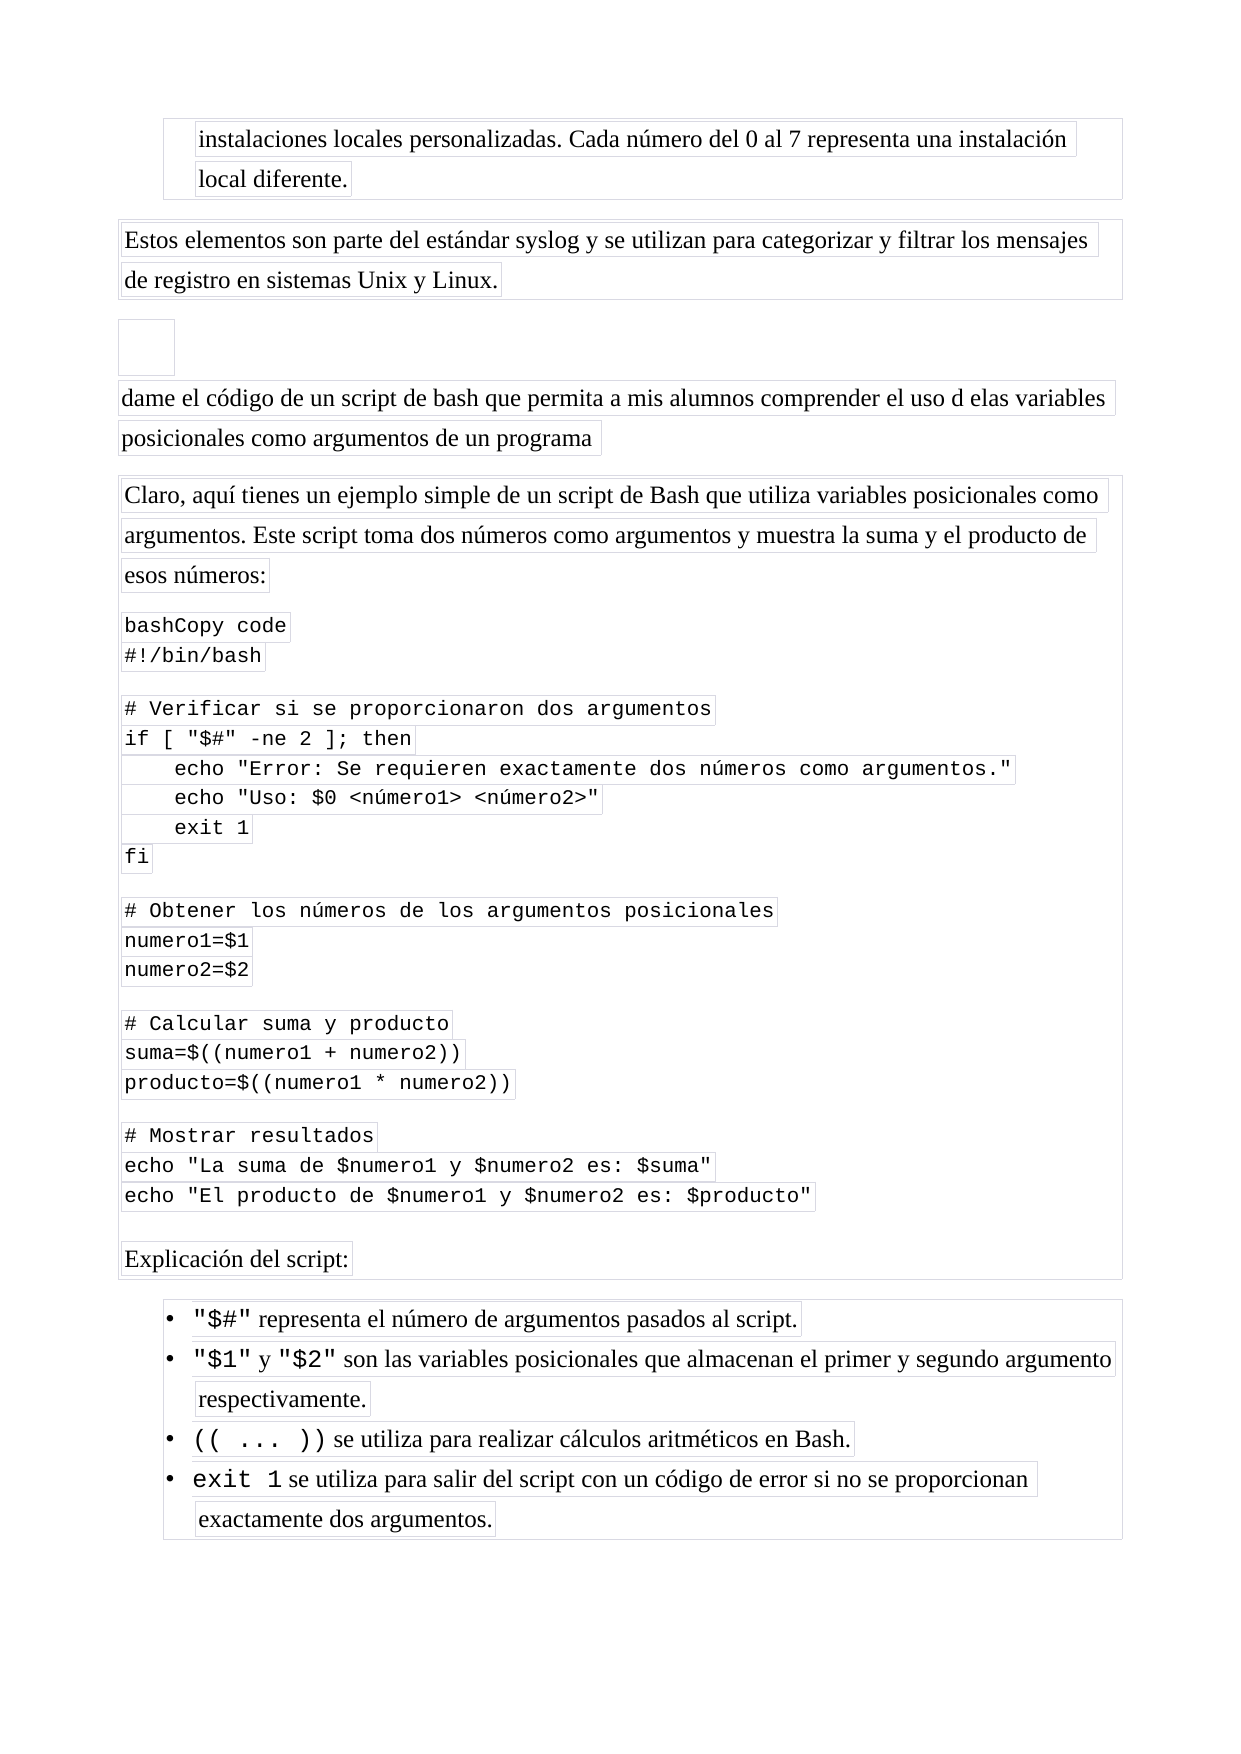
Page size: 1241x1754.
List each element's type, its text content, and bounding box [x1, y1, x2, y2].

text echo "El producto de $numero1 y $numero2 es: $producto" [122, 1183, 815, 1211]
text Claro, aquí tienes un ejemplo simple de un script de Bash que utiliza variables posicionales como argumentos. Este script toma dos números como argumentos y muestra la suma y el producto de esos números: [119, 476, 1122, 592]
text [253, 953, 1122, 986]
text suma=$((numero1 + numero2)) [453, 1036, 1122, 1066]
text echo "La suma de $numero1 y $numero2 es: $suma" [122, 1153, 715, 1179]
text Explicación del script: [119, 1238, 1122, 1279]
text #!/bin/bash [122, 639, 1122, 671]
text dame el código de un script de bash que permita a mis alumnos comprender el uso d elas variables posicionales como argumentos de un programa [118, 380, 1122, 455]
text fi [122, 845, 152, 873]
text producto=$((numero1 * numero2)) [466, 1066, 1122, 1099]
text producto=$((numero1 * numero2)) [122, 1070, 515, 1099]
text echo "Error: Se requieren exactamente dos números como argumentos." [122, 756, 1015, 781]
text Estos elementos son parte del estándar syslog y se utilizan para categorizar y filtrar los mensajes de registro en sistemas Unix y Linux. [119, 220, 1122, 299]
text echo "Uso: $0 <número1> <número2>" [122, 781, 1122, 811]
list "$1" y "$2" son las variables posicionales que almacenan el primer y segundo argumento respectivamente. [164, 1338, 1122, 1416]
text # Mostrar resultados [119, 1119, 1122, 1149]
text echo "La suma de $numero1 y $numero2 es: $suma" [378, 1149, 1122, 1179]
text echo "El producto de $numero1 y $numero2 es: $producto" [716, 1179, 1122, 1211]
text # Calcular suma y producto [119, 1007, 1122, 1036]
text exit 1 [122, 815, 252, 841]
text [253, 811, 1122, 841]
list instalaciones locales personalizadas. Cada número del 0 al 7 representa una instalación local diferente. [164, 119, 1122, 199]
list exit 1 se utiliza para salir del script con un código de error si no se proporcionan exactamente dos argumentos. [164, 1458, 1122, 1539]
text numero2=$2 [122, 957, 252, 986]
text suma=$((numero1 + numero2)) [122, 1040, 465, 1066]
text if [ "$#" -ne 2 ]; then [122, 722, 1122, 751]
text [153, 841, 1122, 873]
text bashCopy code [119, 609, 1122, 639]
text # Obtener los números de los argumentos posicionales [119, 894, 1122, 923]
text echo "Error: Se requieren exactamente dos números como argumentos." [416, 751, 1122, 781]
text numero1=$1 [122, 928, 252, 953]
text [253, 923, 1122, 953]
list "$#" representa el número de argumentos pasados al script. [164, 1300, 1122, 1336]
list (( ... )) se utiliza para realizar cálculos aritméticos en Bash. [164, 1418, 1122, 1456]
text # Verificar si se proporcionaron dos argumentos [119, 692, 1122, 722]
